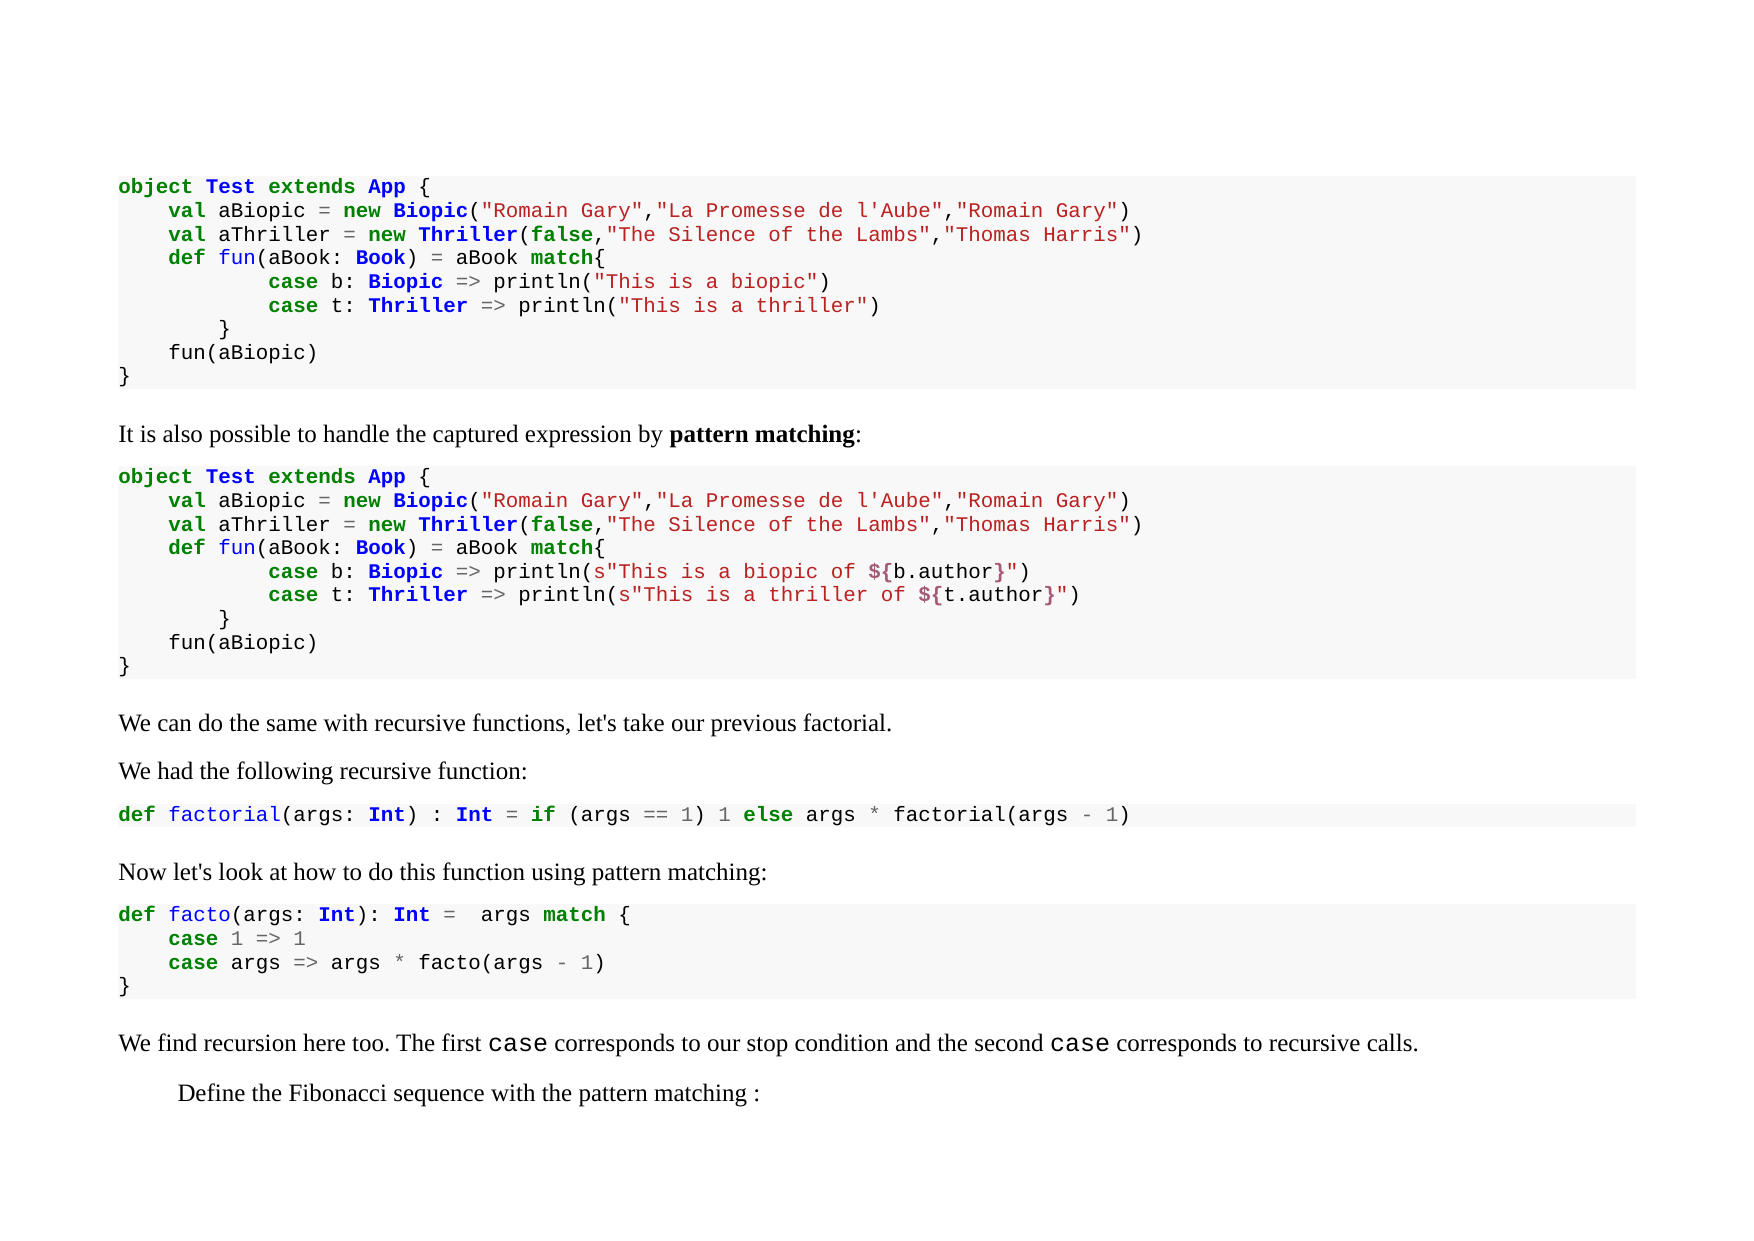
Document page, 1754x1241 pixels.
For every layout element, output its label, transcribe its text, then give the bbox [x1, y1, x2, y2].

text val aBiopic = new Biopic("Romain Gary","La Promesse de l'Aube","Romain Gary") [118, 490, 1636, 513]
text val aThriller = new Thriller(false,"The Silence of the Lambs","Thomas Harris") [118, 513, 1636, 537]
text case b: Biopic => println(s"This is a biopic of ${b.author}") [118, 561, 1636, 584]
text val aThriller = new Thriller(false,"The Silence of the Lambs","Thomas Harris") [118, 224, 1636, 247]
text def fun(aBook: Book) = aBook match{ [118, 247, 1636, 271]
text def fun(aBook: Book) = aBook match{ [118, 537, 1636, 561]
text case t: Thriller => println(s"This is a thriller of ${t.author}") [118, 584, 1636, 608]
text We had the following recursive function: [118, 756, 1636, 785]
text We find recursion here too. The first case corresponds to our stop condition and the second case corresponds to recursive calls. [118, 1028, 1636, 1059]
text } [118, 975, 1636, 999]
text def facto(args: Int): Int = args match { [118, 904, 1636, 928]
text val aBiopic = new Biopic("Romain Gary","La Promesse de l'Aube","Romain Gary") [118, 200, 1636, 224]
text fun(aBiopic) [118, 632, 1636, 655]
text } [118, 608, 1636, 632]
text def factorial(args: Int) : Int = if (args == 1) 1 else args * factorial(args - 1) [118, 804, 1636, 827]
text It is also possible to handle the captured expression by pattern matching: [118, 419, 1636, 447]
text } [118, 366, 1636, 389]
text We can do the same with recursive functions, let's take our previous factorial. [118, 708, 1636, 737]
text } [118, 318, 1636, 342]
text case t: Thriller => println("This is a thriller") [118, 294, 1636, 318]
text case args => args * facto(args - 1) [118, 952, 1636, 975]
text object Test extends App { [118, 466, 1636, 490]
text Now let's look at how to do this function using pattern matching: [118, 857, 1636, 886]
text Define the Fibonacci sequence with the pattern matching : [177, 1078, 1577, 1107]
text fun(aBiopic) [118, 342, 1636, 366]
text case b: Biopic => println("This is a biopic") [118, 271, 1636, 294]
text case 1 => 1 [118, 928, 1636, 952]
text } [118, 655, 1636, 679]
text object Test extends App { [118, 176, 1636, 200]
